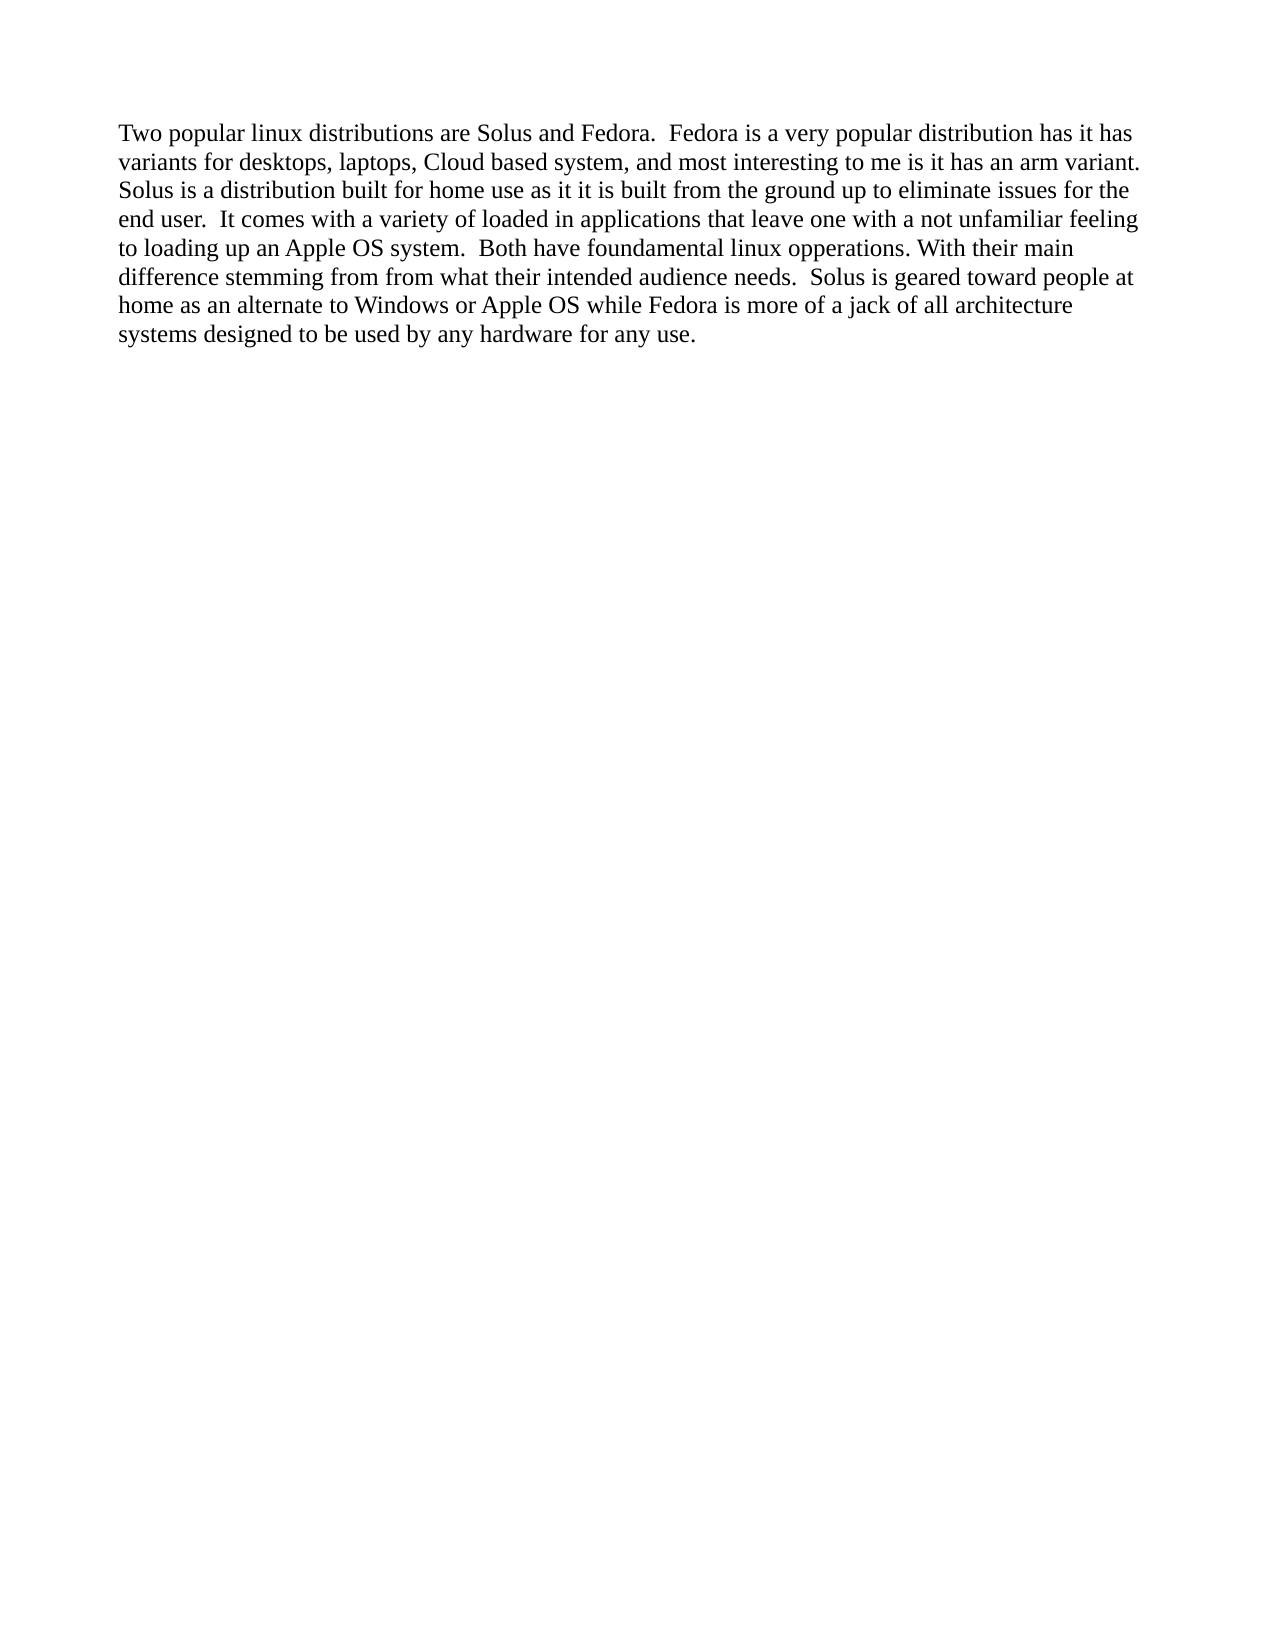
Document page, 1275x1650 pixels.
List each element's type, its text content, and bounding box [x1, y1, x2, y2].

text Two popular linux distributions are Solus and Fedora. Fedora is a very popular distribution has it has variants for desktops, laptops, Cloud based system, and most interesting to me is it has an arm variant. Solus is a distribution built for home use as it it is built from the ground up to eliminate issues for the end user. It comes with a variety of loaded in applications that leave one with a not unfamiliar feeling to loading up an Apple OS system. Both have foundamental linux opperations. With their main difference stemming from from what their intended audience needs. Solus is geared toward people at home as an alternate to Windows or Apple OS while Fedora is more of a jack of all architecture systems designed to be used by any hardware for any use. [118, 118, 1157, 348]
